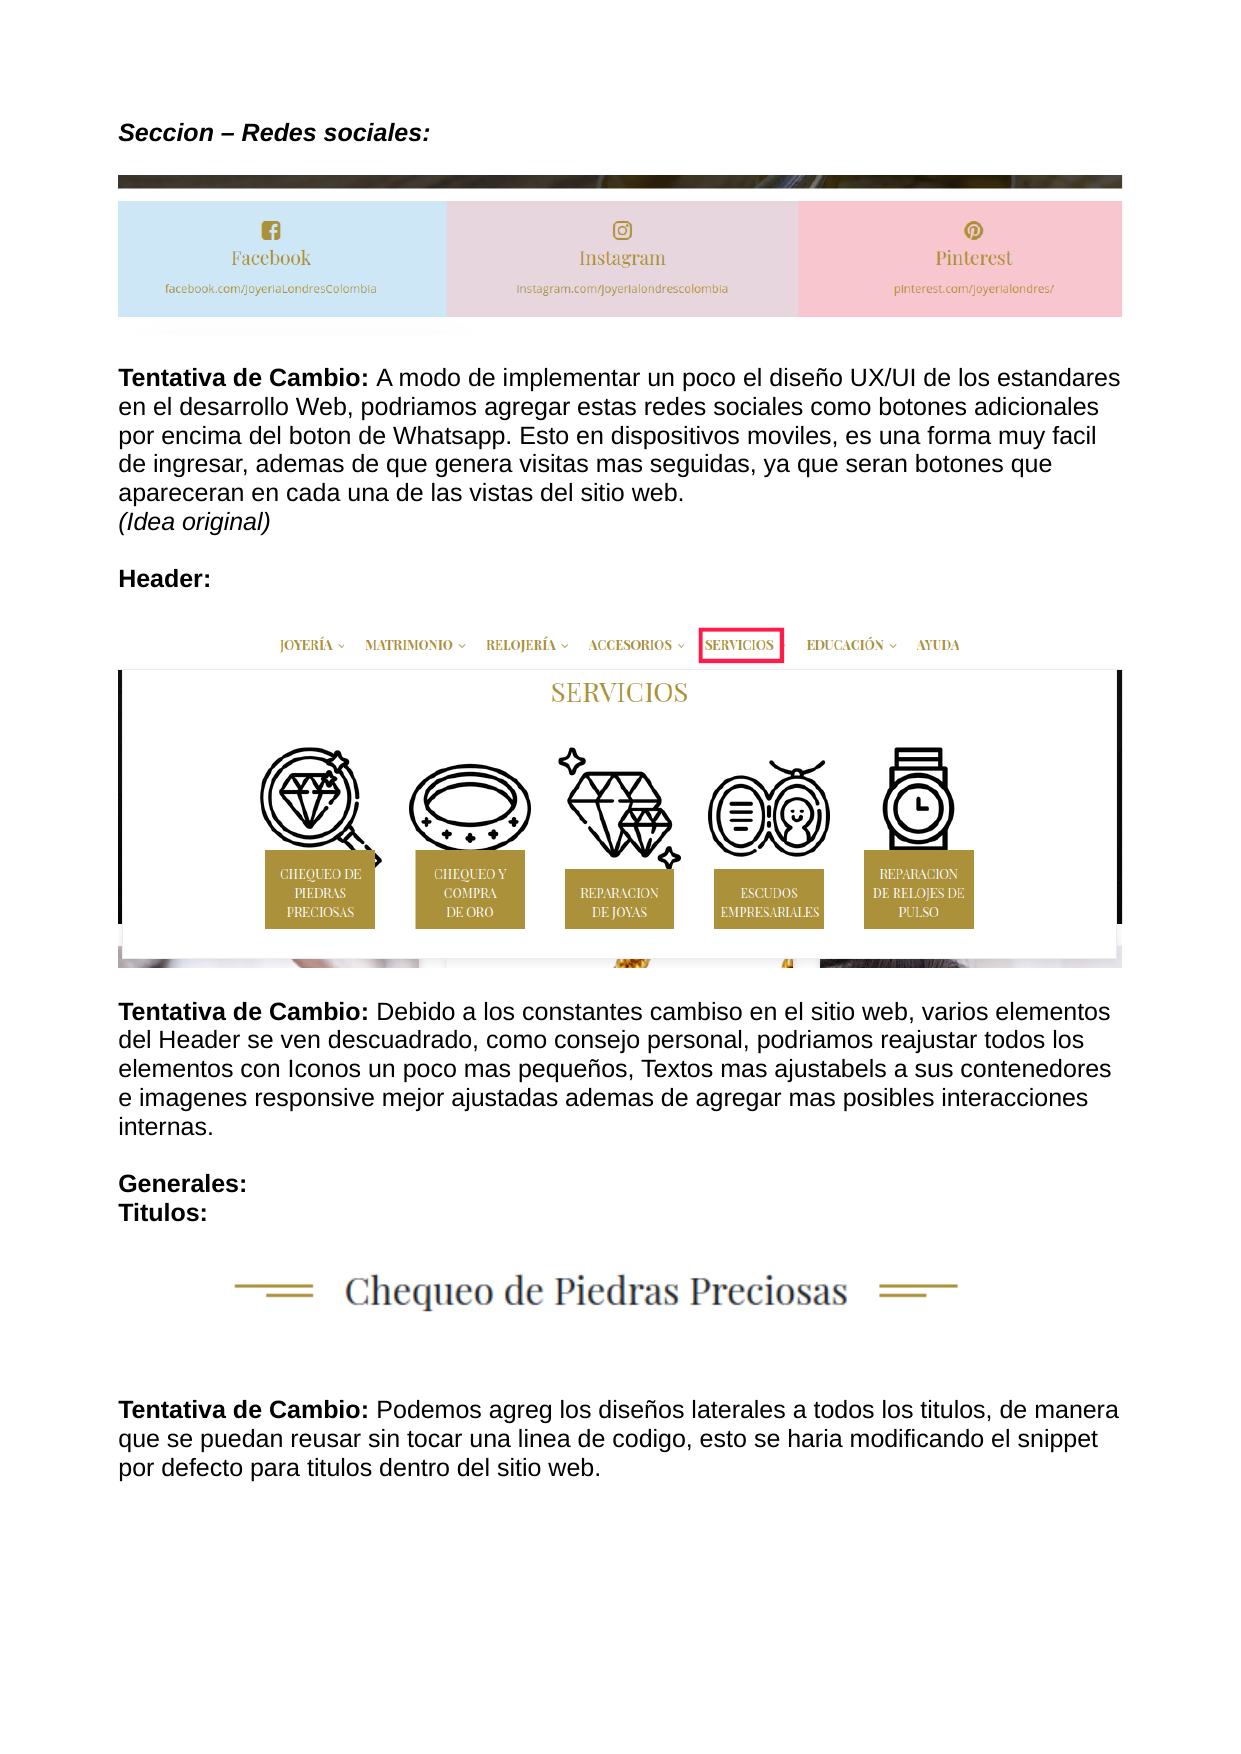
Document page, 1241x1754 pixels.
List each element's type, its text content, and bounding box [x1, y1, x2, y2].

text Tentativa de Cambio: Podemos agreg los diseños laterales a todos los titulos, de manera que se puedan reusar sin tocar una linea de codigo, esto se haria modificando el snippet por defecto para titulos dentro del sitio web. [118, 1396, 1122, 1482]
text Tentativa de Cambio: Debido a los constantes cambiso en el sitio web, varios elementos del Header se ven descuadrado, como consejo personal, podriamos reajustar todos los elementos con Iconos un poco mas pequeños, Textos mas ajustabels a sus contenedores e imagenes responsive mejor ajustadas ademas de agregar mas posibles interacciones internas. [118, 968, 1122, 1140]
text Tentativa de Cambio: A modo de implementar un poco el diseño UX/UI de los estandares en el desarrollo Web, podriamos agregar estas redes sociales como botones adicionales por encima del boton de Whatsapp. Esto en dispositivos moviles, es una forma muy facil de ingresar, ademas de que genera visitas mas seguidas, ya que seran botones que apareceran en cada una de las vistas del sitio web. [118, 335, 1122, 507]
text (Idea original) [118, 507, 1122, 536]
text Generales: Titulos: [118, 1169, 1122, 1226]
picture [118, 621, 1123, 968]
picture [207, 1255, 1033, 1338]
text Header: [118, 564, 1122, 593]
text Seccion – Redes sociales: [118, 118, 1122, 147]
picture [118, 175, 1123, 335]
